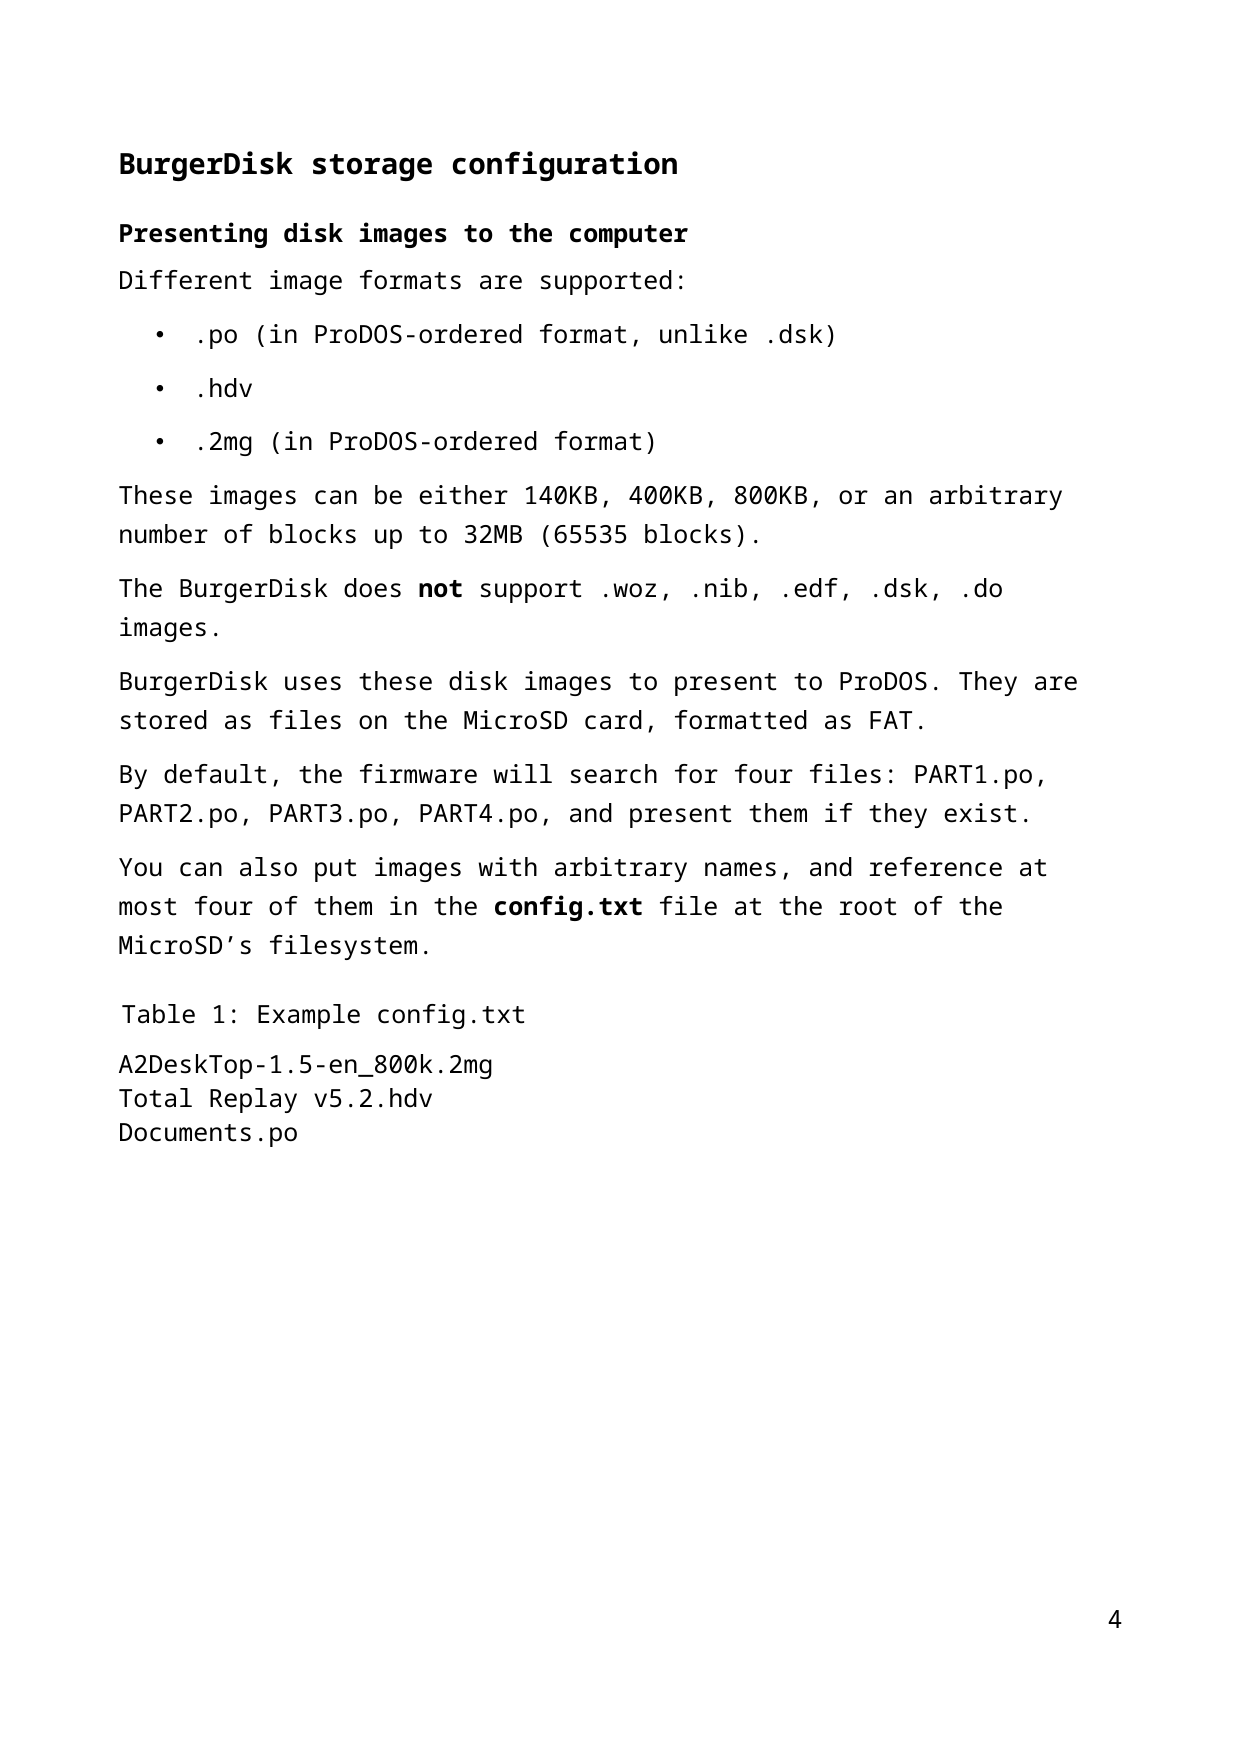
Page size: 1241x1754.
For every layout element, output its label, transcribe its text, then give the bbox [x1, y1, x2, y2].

text These images can be either 140KB, 400KB, 800KB, or an arbitrary number of blocks up to 32MB (65535 blocks). [118, 478, 1122, 551]
text By default, the firmware will search for four files: PART1.po, PART2.po, PART3.po, PART4.po, and present them if they exist. [118, 756, 1122, 830]
text Different image formats are supported: [118, 263, 1122, 297]
text You can also put images with arbitrary names, and reference at most four of them in the config.txt file at the root of the MicroSD’s filesystem. [118, 849, 1122, 962]
table_header A2DeskTop-1.5-en_800k.2mg Total Replay v5.2.hdv Documents.po [118, 1047, 1122, 1149]
list .hdv [156, 370, 1122, 404]
subtitle Presenting disk images to the computer [118, 216, 1122, 250]
text BurgerDisk uses these disk images to present to ProDOS. They are stored as files on the MicroSD card, formatted as FAT. [118, 663, 1122, 737]
list .2mg (in ProDOS-ordered format) [156, 424, 1122, 458]
list .po (in ProDOS-ordered format, unlike .dsk) [156, 316, 1122, 351]
text The BurgerDisk does not support .woz, .nib, .edf, .dsk, .do images. [118, 571, 1122, 644]
subtitle BurgerDisk storage configuration [118, 143, 1122, 183]
text Table 1: Example config.txt [118, 994, 1122, 1034]
